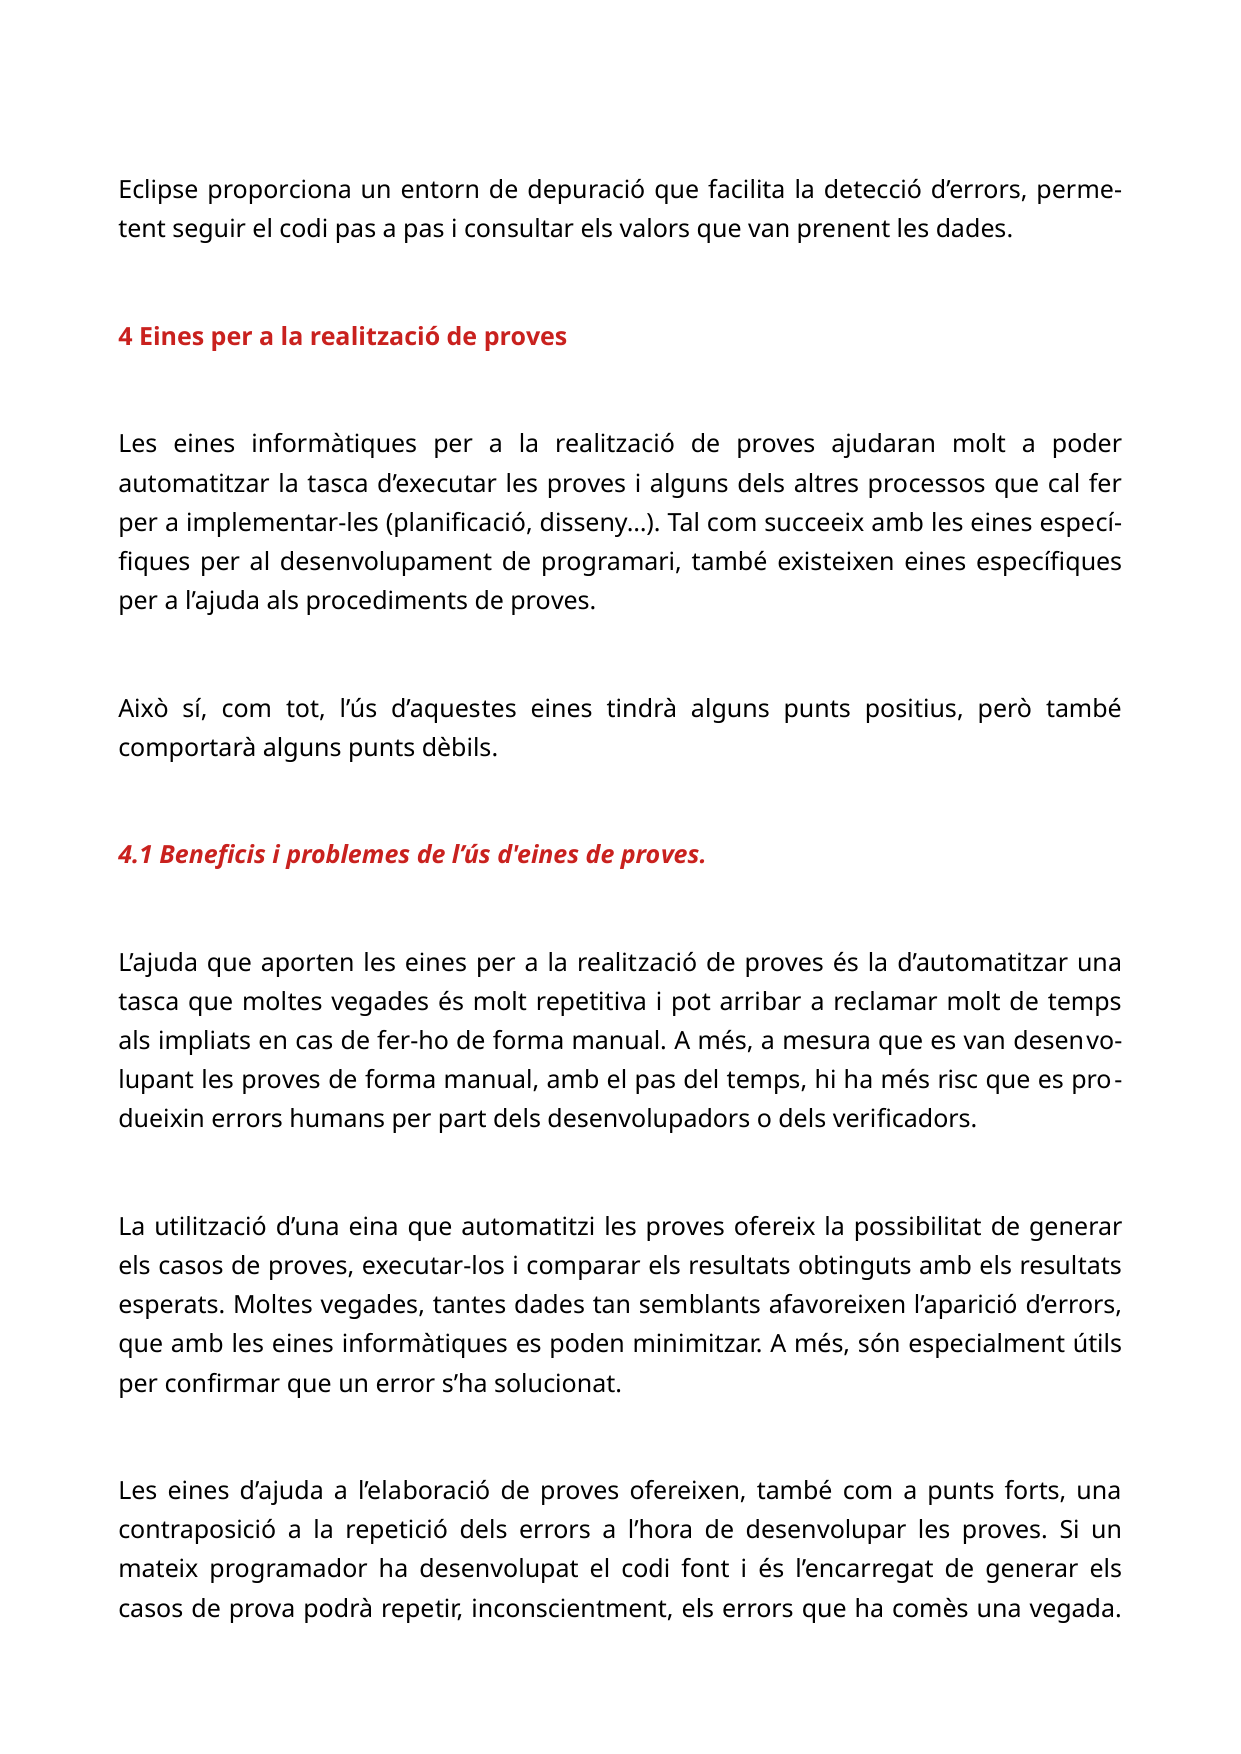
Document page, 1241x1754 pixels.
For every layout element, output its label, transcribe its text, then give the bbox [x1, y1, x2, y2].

text Les eines infor­mà­ti­ques per a la rea­lit­za­ció de pro­ves aju­da­ran molt a poder automatitzar la tasca d’exe­cu­tar les pro­ves i alguns dels altres pro­ces­sos que cal fer per a imple­men­tar-les (pla­ni­fi­ca­ció, dis­seny…). Tal com suc­ce­eix amb les eines espe­cí­fi­ques per al desen­vo­lu­pa­ment de pro­gra­mari, també exis­tei­xen eines espe­cí­fi­ques per a l’ajuda als pro­ce­di­ments de pro­ves. [118, 426, 1122, 617]
text Les eines d’ajuda a l’ela­bo­ra­ció de pro­ves ofe­rei­xen, també com a punts forts, una contra­po­si­ció a la repe­ti­ció dels errors a l’hora de desen­vo­lu­par les pro­ves. Si un mateix pro­gra­ma­dor ha desen­vo­lu­pat el codi font i és l’encar­re­gat de gene­rar els casos de prova podrà repe­tir, incons­ci­ent­ment, els errors que ha comès una vegada. [118, 1473, 1122, 1624]
text 4.1 Beneficis i problemes de l’ús d'eines de pro­ves. [118, 837, 1122, 871]
text Eclipse pro­por­ci­ona un entorn de depu­ra­ció que faci­lita la detec­ció d’errors, per­me­tent seguir el codi pas a pas i con­sul­tar els valors que van pre­nent les dades. [118, 172, 1122, 245]
text Això sí, com tot, l’ús d’aques­tes eines tin­drà alguns punts posi­tius, però també comportarà alguns punts dèbils. [118, 690, 1122, 763]
text La uti­lit­za­ció d’una eina que auto­ma­titzi les pro­ves ofe­reix la pos­si­bi­li­tat de gene­rar els casos de pro­ves, exe­cu­tar-los i com­pa­rar els resul­tats obtin­guts amb els resul­tats esperats. Mol­tes vega­des, tan­tes dades tan sem­blants afa­vo­rei­xen l’apa­ri­ció d’errors, que amb les eines infor­mà­ti­ques es poden mini­mit­zar. A més, són espe­ci­al­ment útils per con­fir­mar que un error s’ha solu­ci­o­nat. [118, 1208, 1122, 1399]
text 4 Eines per a la rea­lit­za­ció de pro­ves [118, 318, 1122, 353]
text L’ajuda que apor­ten les eines per a la realit­za­ció de pro­ves és la d’auto­ma­tit­zar una tasca que mol­tes vega­des és molt repetitiva i pot arri­bar a recla­mar molt de temps als impli­ats en cas de fer-ho de forma manual. A més, a mesura que es van desen­vo­lu­pant les pro­ves de forma manual, amb el pas del temps, hi ha més risc que es pro­du­ei­xin errors humans per part dels desenvolupadors o dels veri­fi­ca­dors. [118, 944, 1122, 1135]
